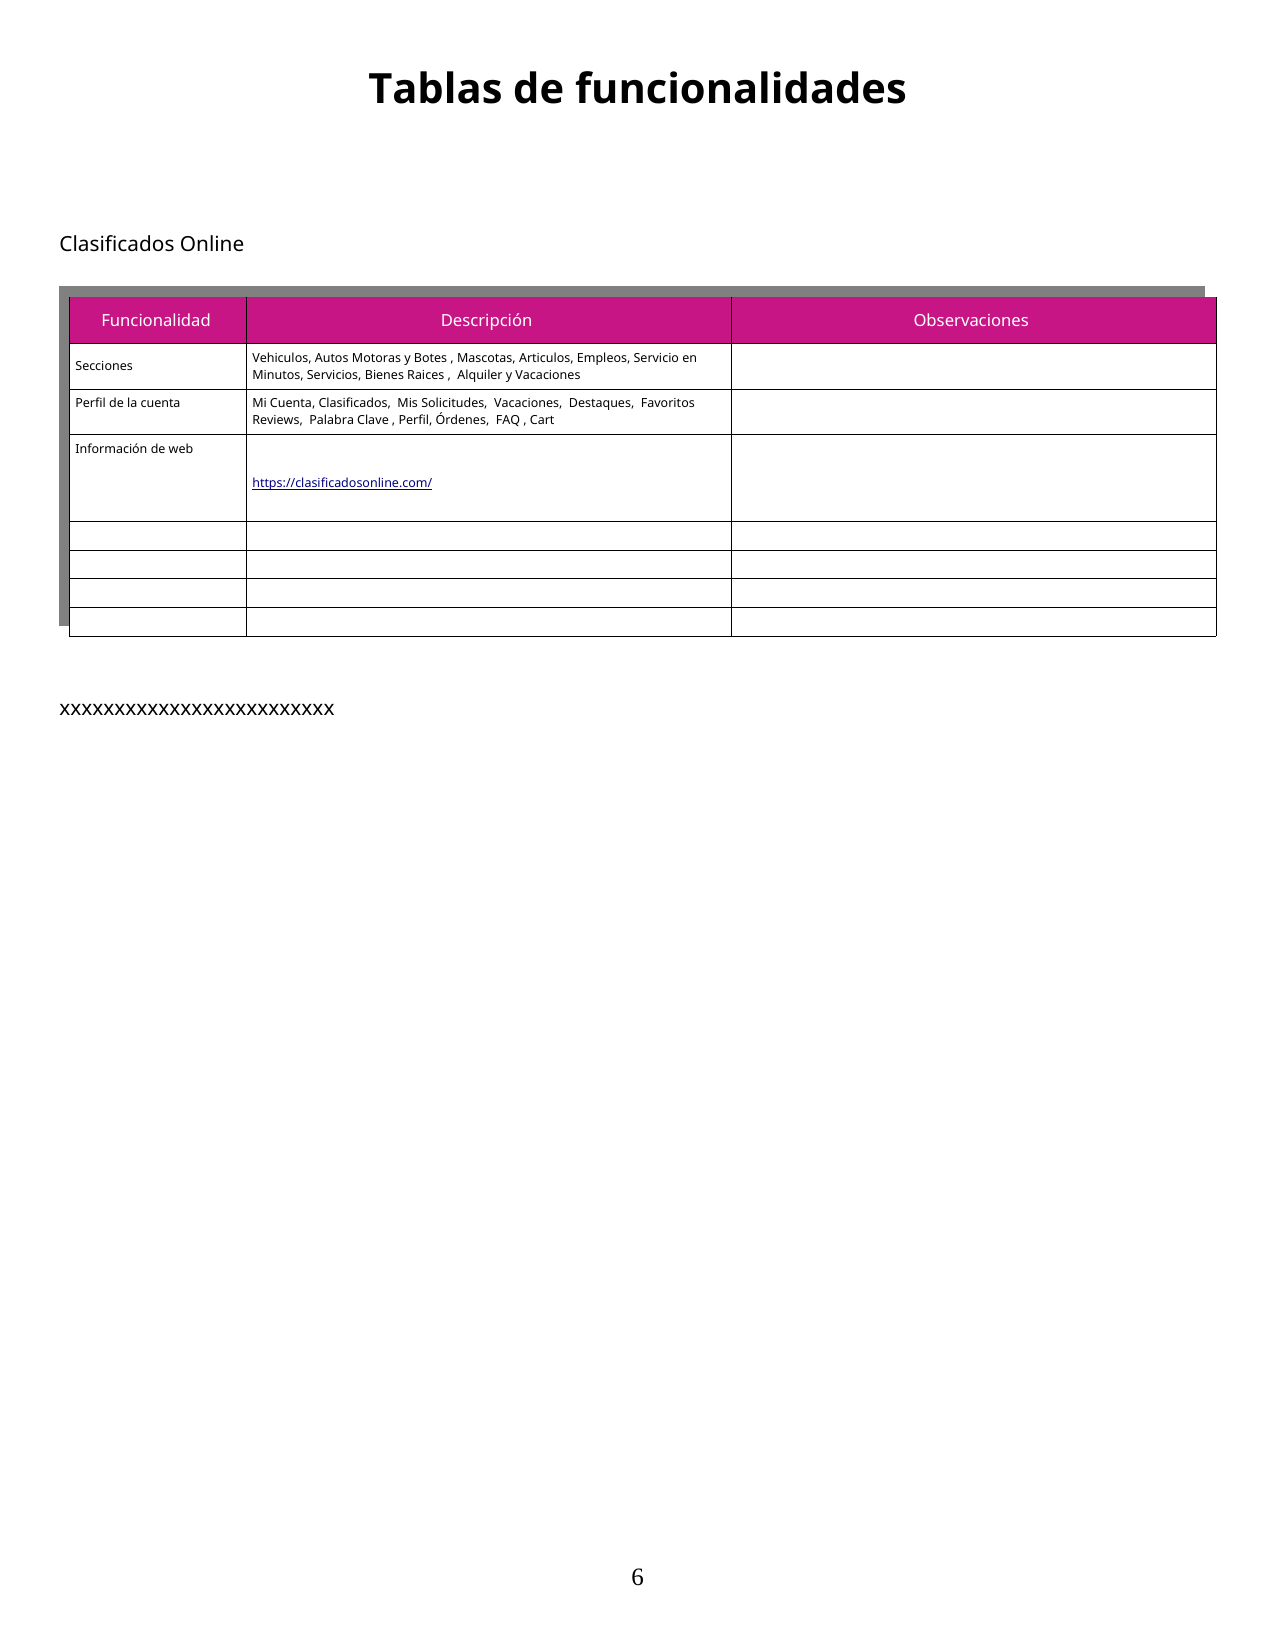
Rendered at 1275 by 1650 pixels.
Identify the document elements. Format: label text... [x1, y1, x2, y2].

table_header Descripción [247, 297, 731, 343]
table_cell Información de web [70, 435, 246, 521]
table_cell Secciones [70, 344, 246, 388]
table_cell https://clasificadosonline.com/ [247, 435, 731, 521]
table_cell [70, 551, 246, 578]
table_cell [247, 551, 731, 578]
table_cell [732, 344, 1216, 388]
table_cell [732, 608, 1216, 636]
table_cell Perfil de la cuenta [70, 390, 246, 434]
table_cell [70, 579, 246, 607]
table_cell [70, 522, 246, 550]
table_cell [732, 390, 1216, 434]
table_cell [732, 551, 1216, 578]
table_cell [732, 579, 1216, 607]
table_cell Vehiculos, Autos Motoras y Botes , Mascotas, Articulos, Empleos, Servicio en Minutos, Servicios, Bienes Raices , Alquiler y Vacaciones [247, 344, 731, 388]
table_cell [247, 522, 731, 550]
table_cell [247, 579, 731, 607]
text Clasificados Online [59, 229, 1216, 258]
table_cell [732, 435, 1216, 521]
table_cell [732, 522, 1216, 550]
table_cell Mi Cuenta, Clasificados, Mis Solicitudes, Vacaciones, Destaques, Favoritos Reviews, Palabra Clave , Perfil, Órdenes, FAQ , Cart [247, 390, 731, 434]
table_cell [70, 608, 246, 636]
table_cell [247, 608, 731, 636]
table_header Funcionalidad [70, 297, 246, 343]
text Tablas de funcionalidades [59, 59, 1216, 116]
table_header Observaciones [732, 297, 1216, 343]
text xxxxxxxxxxxxxxxxxxxxxxxxx [59, 693, 1216, 721]
